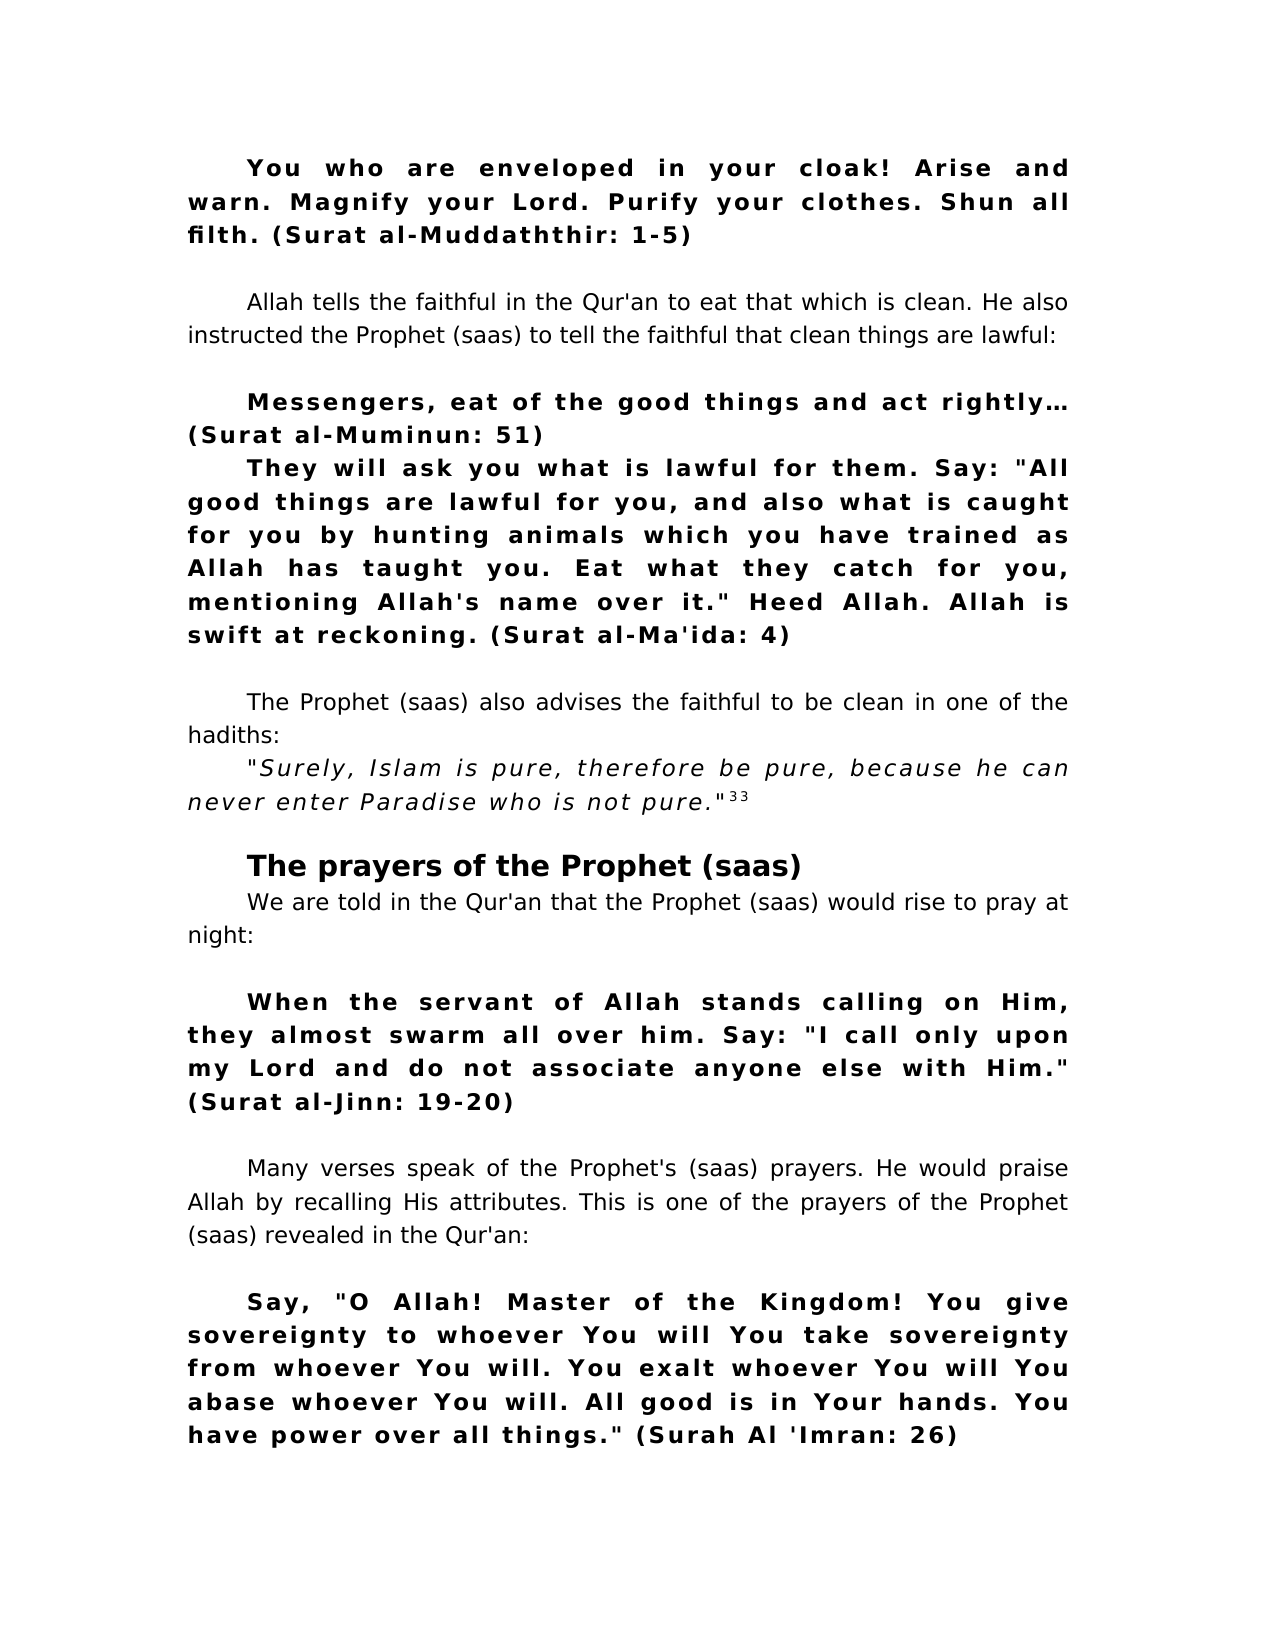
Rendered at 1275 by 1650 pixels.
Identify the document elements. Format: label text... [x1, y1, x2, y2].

text Say, "O Allah! Master of the Kingdom! You give sovereignty to whoever You will You take sovereignty from whoever You will. You exalt whoever You will You abase whoever You will. All good is in Your hands. You have power over all things." (Surah Al 'Imran: 26) [187, 1283, 1070, 1450]
text We are told in the Qur'an that the Prophet (saas) would rise to pray at night: [187, 883, 1070, 950]
text Many verses speak of the Prophet's (saas) prayers. He would praise Allah by recalling His attributes. This is one of the prayers of the Prophet (saas) revealed in the Qur'an: [187, 1150, 1070, 1250]
text Messengers, eat of the good things and act rightly… (Surat al-Muminun: 51) [187, 383, 1070, 450]
text The prayers of the Prophet (saas) [187, 850, 1070, 883]
text Allah tells the faithful in the Qur'an to eat that which is clean. He also instructed the Prophet (saas) to tell the faithful that clean things are lawful: [187, 283, 1070, 350]
text They will ask you what is lawful for them. Say: "All good things are lawful for you, and also what is caught for you by hunting animals which you have trained as Allah has taught you. Eat what they catch for you, mentioning Allah's name over it." Heed Allah. Allah is swift at reckoning. (Surat al-Ma'ida: 4) [187, 450, 1070, 650]
text "Surely, Islam is pure, therefore be pure, because he can never enter Paradise who is not pure."33 [187, 750, 1070, 817]
text When the servant of Allah stands calling on Him, they almost swarm all over him. Say: "I call only upon my Lord and do not associate anyone else with Him." (Surat al-Jinn: 19-20) [187, 983, 1070, 1117]
text The Prophet (saas) also advises the faithful to be clean in one of the hadiths: [187, 683, 1070, 750]
text You who are enveloped in your cloak! Arise and warn. Magnify your Lord. Purify your clothes. Shun all filth. (Surat al-Muddaththir: 1-5) [187, 150, 1070, 250]
